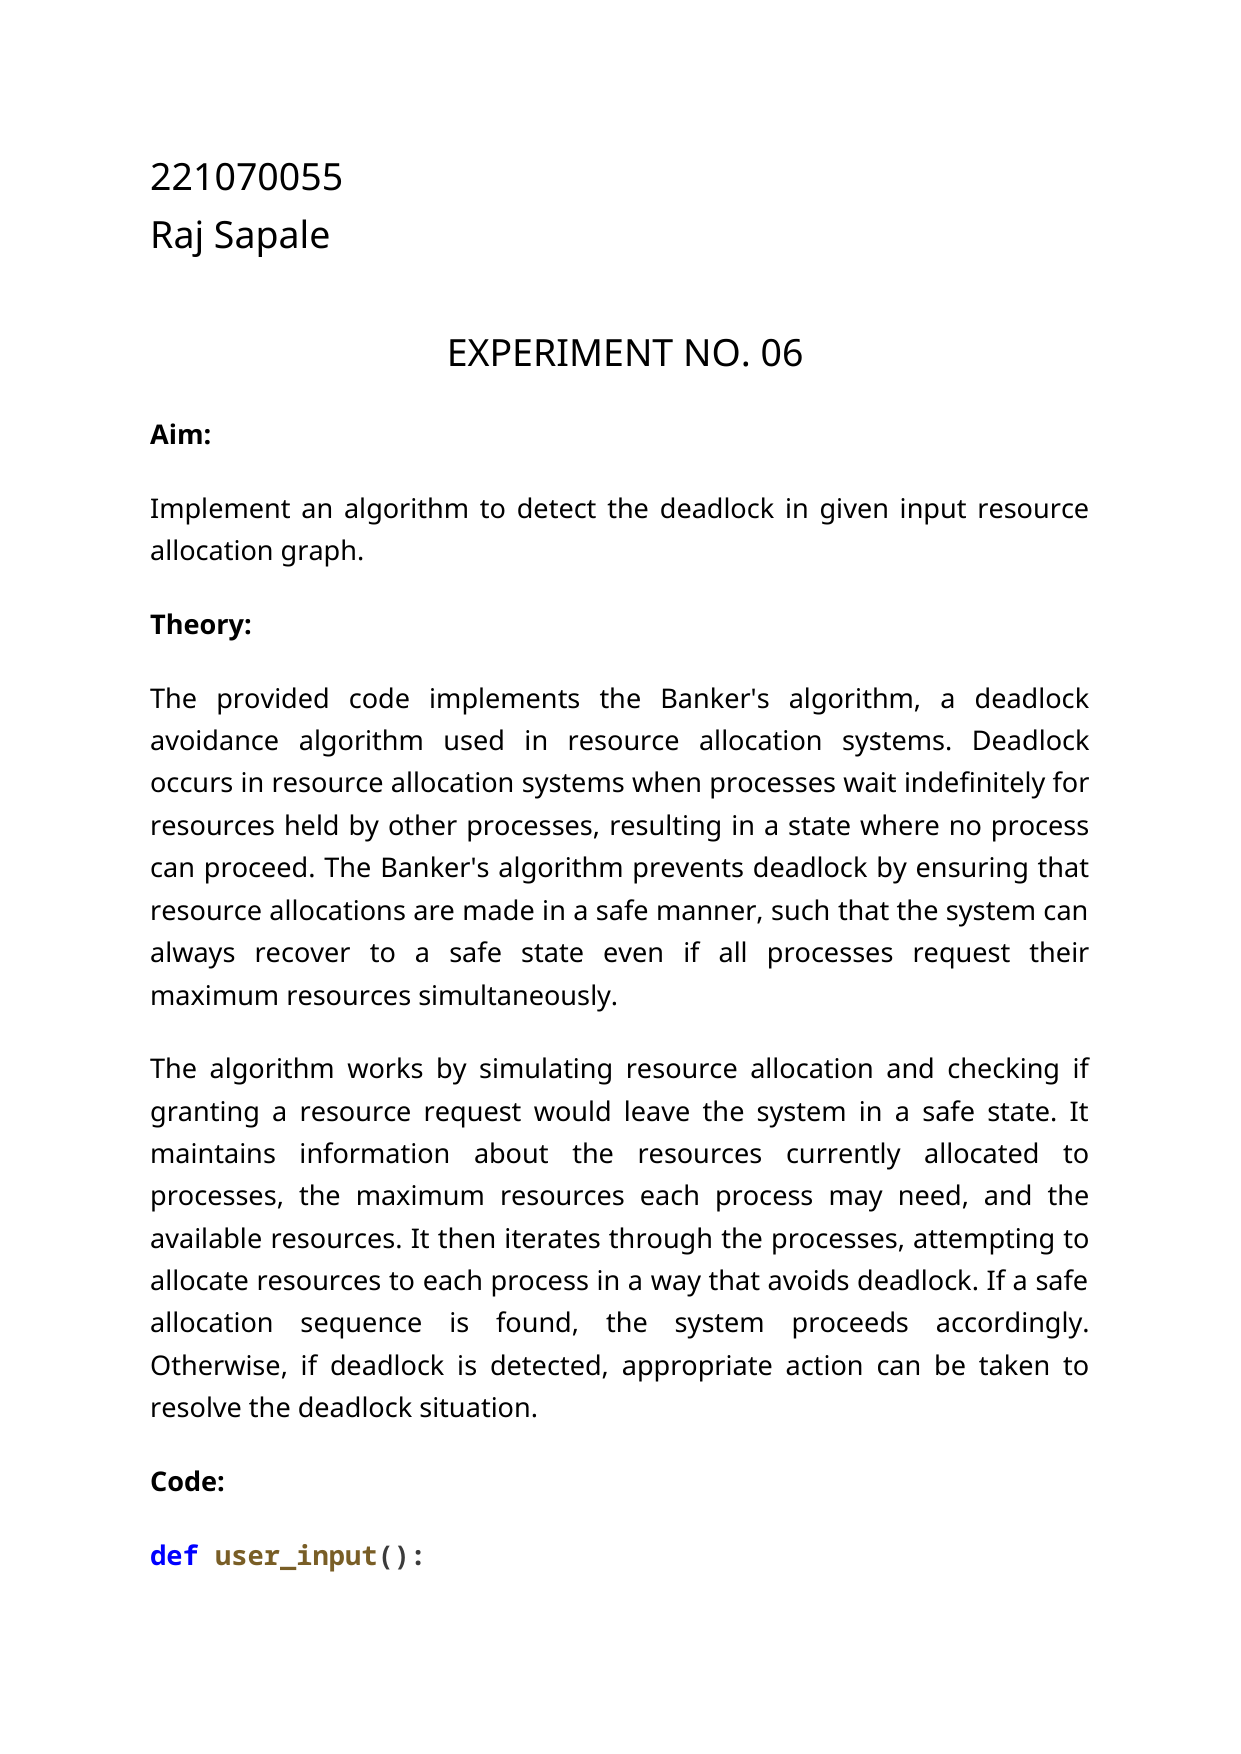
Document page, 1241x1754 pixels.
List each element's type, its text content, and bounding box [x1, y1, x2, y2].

text EXPERIMENT NO. 06 [150, 326, 1090, 377]
text Implement an algorithm to detect the deadlock in given input resource allocation graph. [150, 489, 1090, 569]
text def user_input(): [150, 1536, 1090, 1573]
text Theory: [150, 606, 1090, 642]
text Raj Sapale [150, 209, 1090, 260]
text The provided code implements the Banker's algorithm, a deadlock avoidance algorithm used in resource allocation systems. Deadlock occurs in resource allocation systems when processes wait indefinitely for resources held by other processes, resulting in a state where no process can proceed. The Banker's algorithm prevents deadlock by ensuring that resource allocations are made in a safe manner, such that the system can always recover to a safe state even if all processes request their maximum resources simultaneously. [150, 679, 1090, 1013]
text Aim: [150, 416, 1090, 453]
text Code: [150, 1462, 1090, 1499]
text 221070055 [150, 150, 1090, 201]
text The algorithm works by simulating resource allocation and checking if granting a resource request would leave the system in a safe state. It maintains information about the resources currently allocated to processes, the maximum resources each process may need, and the available resources. It then iterates through the processes, attempting to allocate resources to each process in a way that avoids deadlock. If a safe allocation sequence is found, the system proceeds accordingly. Otherwise, if deadlock is detected, appropriate action can be taken to resolve the deadlock situation. [150, 1049, 1090, 1426]
